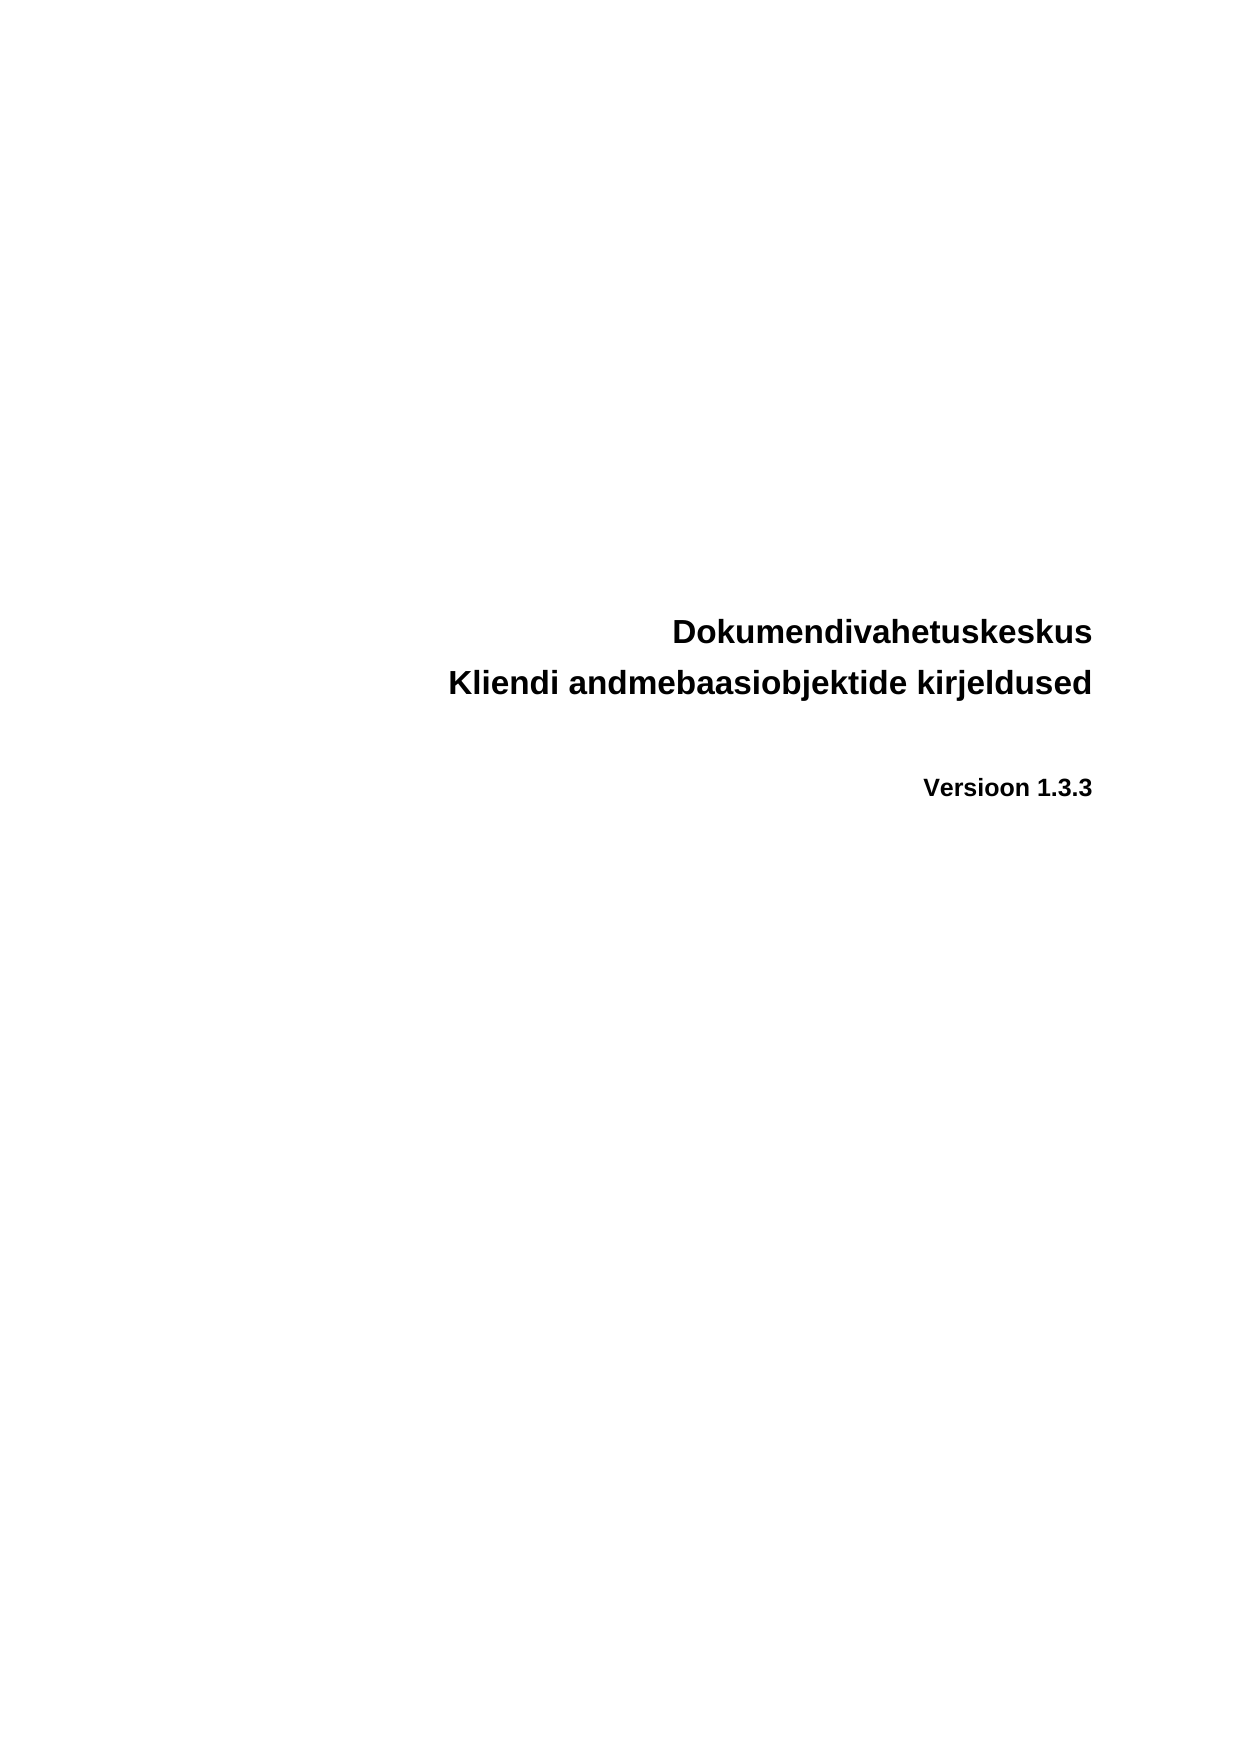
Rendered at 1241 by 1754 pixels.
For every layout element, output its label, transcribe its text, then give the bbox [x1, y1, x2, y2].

text Dokumendivahetuskeskus [148, 612, 1093, 650]
text Kliendi andmebaasiobjektide kirjeldused [148, 663, 1093, 701]
text Versioon 1.3.3 [148, 773, 1093, 802]
